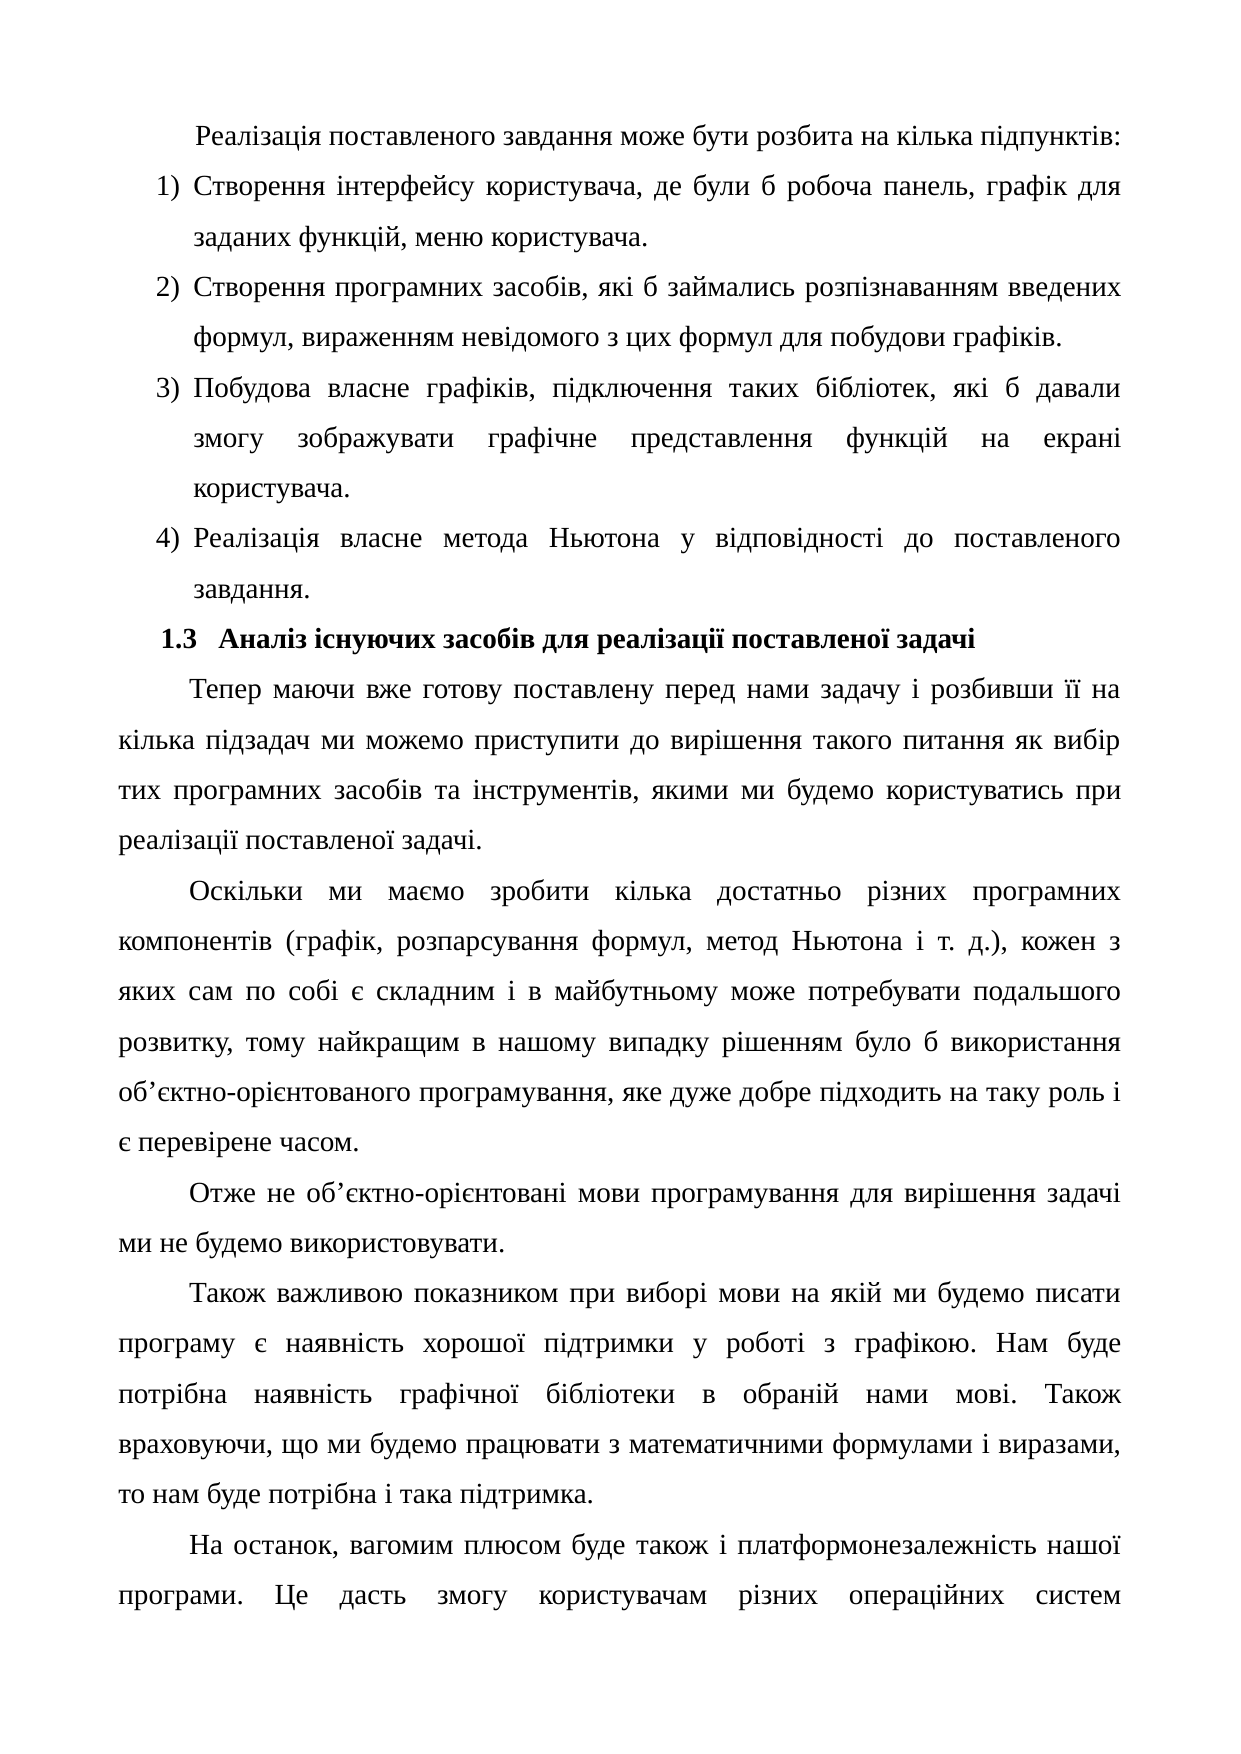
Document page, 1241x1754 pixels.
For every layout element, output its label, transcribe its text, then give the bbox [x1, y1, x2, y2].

list Створення інтерфейсу користувача, де були б робоча панель, графік для заданих функцій, меню користувача. [156, 168, 1122, 252]
list Створення програмних засобів, які б займались розпізнаванням введених формул, вираженням невідомого з цих формул для побудови графіків. [156, 269, 1122, 353]
text Тепер маючи вже готову поставлену перед нами задачу і розбивши її на кілька підзадач ми можемо приступити до вирішення такого питання як вибір тих програмних засобів та інструментів, якими ми будемо користуватись при реалізації поставленої задачі. [118, 672, 1122, 856]
list Реалізація власне метода Ньютона у відповідності до поставленого завдання. [156, 521, 1122, 604]
text Оскільки ми маємо зробити кілька достатньо різних програмних компонентів (графік, розпарсування формул, метод Ньютона і т. д.), кожен з яких сам по собі є складним і в майбутньому може потребувати подальшого розвитку, тому найкращим в нашому випадку рішенням було б використання об’єктно-орієнтованого програмування, яке дуже добре підходить на таку роль і є перевірене часом. [118, 873, 1122, 1158]
text Отже не об’єктно-орієнтовані мови програмування для вирішення задачі ми не будемо використовувати. [118, 1175, 1122, 1258]
subtitle Аналіз існуючих засобів для реалізації поставленої задачі [160, 621, 1122, 655]
list Побудова власне графіків, підключення таких бібліотек, які б давали змогу зображувати графічне представлення функцій на екрані користувача. [156, 370, 1122, 504]
text Також важливою показником при виборі мови на якій ми будемо писати програму є наявність хорошої підтримки у роботі з графікою. Нам буде потрібна наявність графічної бібліотеки в обраній нами мові. Також враховуючи, що ми будемо працювати з математичними формулами і виразами, то нам буде потрібна і така підтримка. [118, 1275, 1122, 1510]
text Реалізація поставленого завдання може бути розбита на кілька підпунктів: [118, 118, 1122, 152]
text На останок, вагомим плюсом буде також і платформонезалежність нашої програми. Це дасть змогу користувачам різних операційних систем [118, 1527, 1122, 1611]
